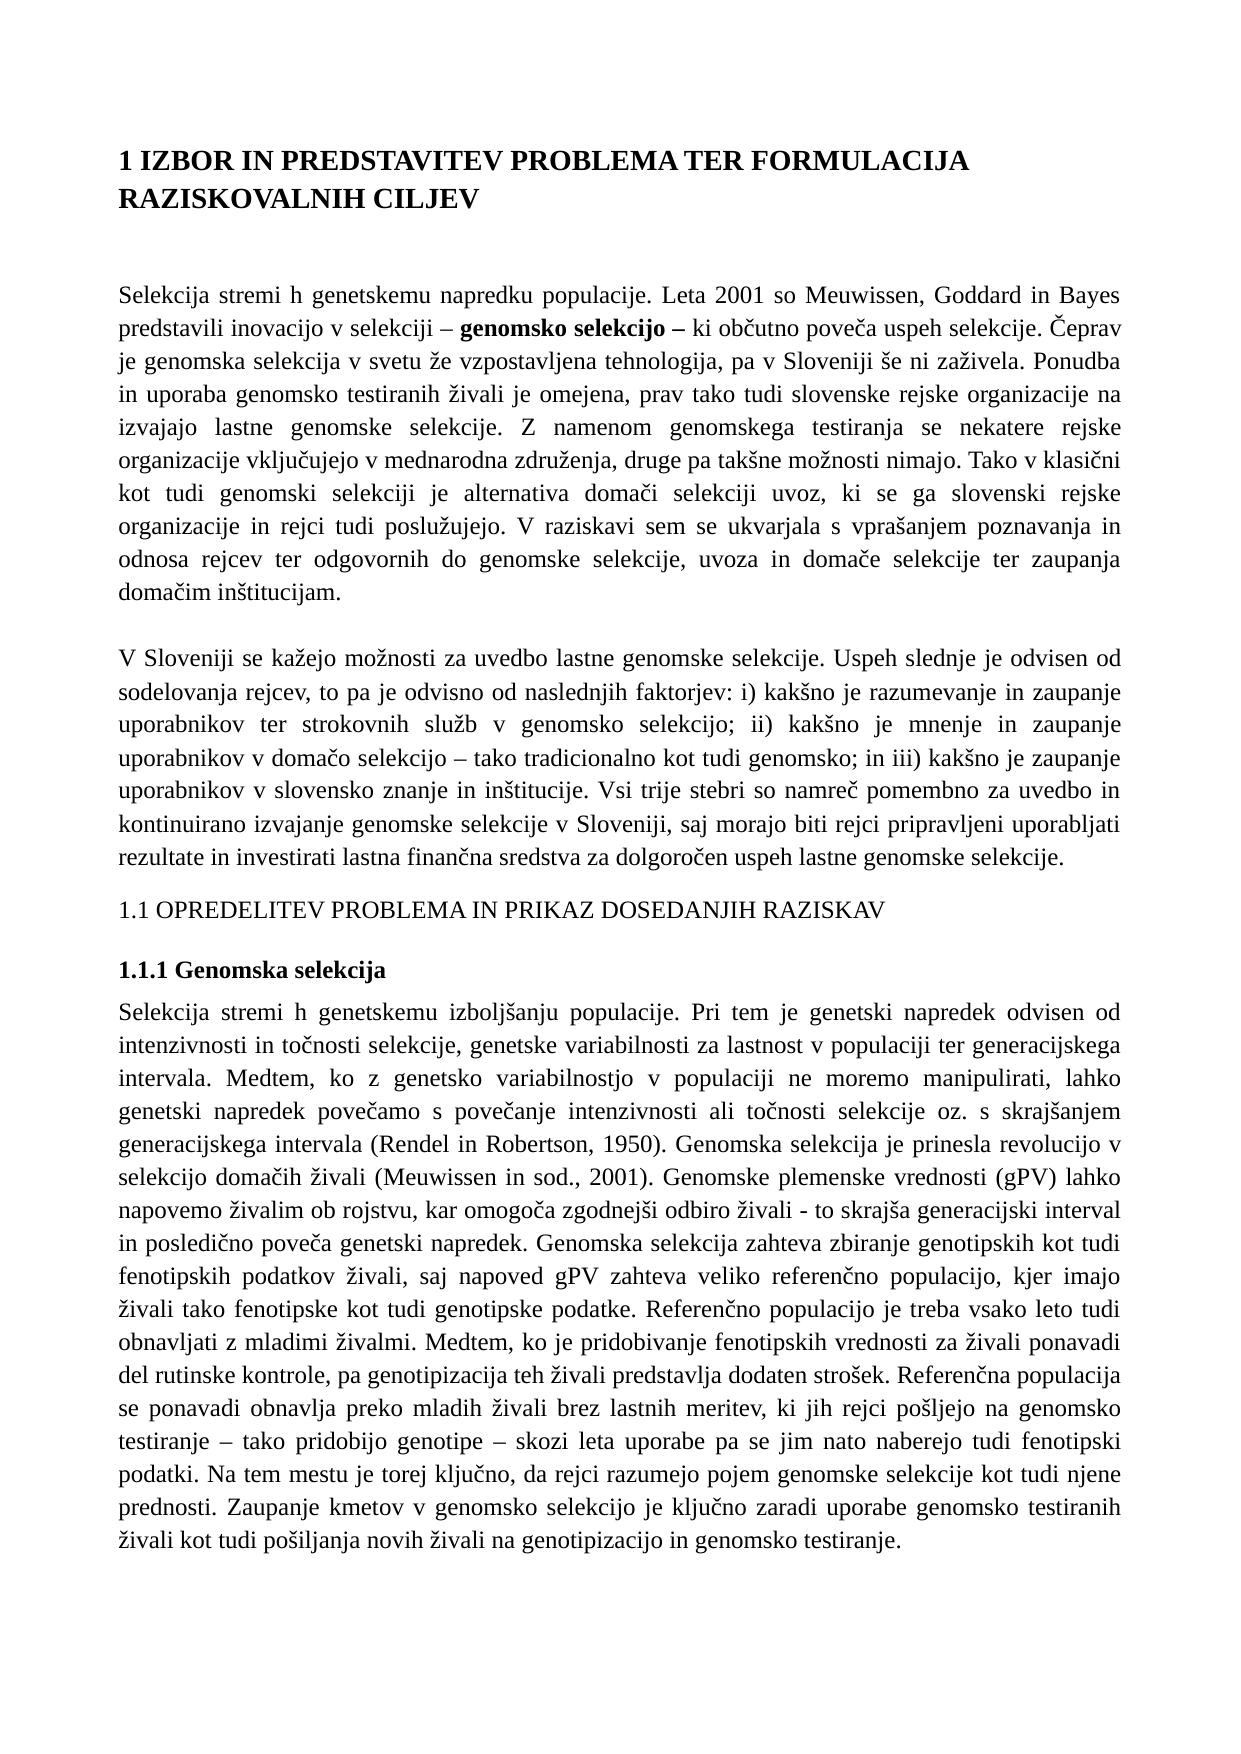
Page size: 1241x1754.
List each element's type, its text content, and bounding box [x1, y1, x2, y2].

subtitle 1 IZBOR IN PREDSTAVITEV PROBLEMA TER FORMULACIJA RAZISKOVALnih ciljev [118, 143, 1122, 215]
text V Sloveniji se kažejo možnosti za uvedbo lastne genomske selekcije. Uspeh slednje je odvisen od sodelovanja rejcev, to pa je odvisno od naslednjih faktorjev: i) kakšno je razumevanje in zaupanje uporabnikov ter strokovnih služb v genomsko selekcijo; ii) kakšno je mnenje in zaupanje uporabnikov v domačo selekcijo – tako tradicionalno kot tudi genomsko; in iii) kakšno je zaupanje uporabnikov v slovensko znanje in inštitucije. Vsi trije stebri so namreč pomembno za uvedbo in kontinuirano izvajanje genomske selekcije v Sloveniji, saj morajo biti rejci pripravljeni uporabljati rezultate in investirati lastna finančna sredstva za dolgoročen uspeh lastne genomske selekcije. [118, 643, 1122, 870]
text Selekcija stremi h genetskemu izboljšanju populacije. Pri tem je genetski napredek odvisen od intenzivnosti in točnosti selekcije, genetske variabilnosti za lastnost v populaciji ter generacijskega intervala. Medtem, ko z genetsko variabilnostjo v populaciji ne moremo manipulirati, lahko genetski napredek povečamo s povečanje intenzivnosti ali točnosti selekcije oz. s skrajšanjem generacijskega intervala (Rendel in Robertson, 1950). Genomska selekcija je prinesla revolucijo v selekcijo domačih živali (Meuwissen in sod., 2001). Genomske plemenske vrednosti (gPV) lahko napovemo živalim ob rojstvu, kar omogoča zgodnejši odbiro živali - to skrajša generacijski interval in posledično poveča genetski napredek. Genomska selekcija zahteva zbiranje genotipskih kot tudi fenotipskih podatkov živali, saj napoved gPV zahteva veliko referenčno populacijo, kjer imajo živali tako fenotipske kot tudi genotipske podatke. Referenčno populacijo je treba vsako leto tudi obnavljati z mladimi živalmi. Medtem, ko je pridobivanje fenotipskih vrednosti za živali ponavadi del rutinske kontrole, pa genotipizacija teh živali predstavlja dodaten strošek. Referenčna populacija se ponavadi obnavlja preko mladih živali brez lastnih meritev, ki jih rejci pošljejo na genomsko testiranje – tako pridobijo genotipe – skozi leta uporabe pa se jim nato naberejo tudi fenotipski podatki. Na tem mestu je torej ključno, da rejci razumejo pojem genomske selekcije kot tudi njene prednosti. Zaupanje kmetov v genomsko selekcijo je ključno zaradi uporabe genomsko testiranih živali kot tudi pošiljanja novih živali na genotipizacijo in genomsko testiranje. [118, 997, 1122, 1554]
subtitle 1.1 OPREDELITEV PROBLEMA IN PRIKAZ DOSEDANJIH RAZISKAV [118, 896, 1122, 924]
text Selekcija stremi h genetskemu napredku populacije. Leta 2001 so Meuwissen, Goddard in Bayes predstavili inovacijo v selekciji – genomsko selekcijo – ki občutno poveča uspeh selekcije. Čeprav je genomska selekcija v svetu že vzpostavljena tehnologija, pa v Sloveniji še ni zaživela. Ponudba in uporaba genomsko testiranih živali je omejena, prav tako tudi slovenske rejske organizacije na izvajajo lastne genomske selekcije. Z namenom genomskega testiranja se nekatere rejske organizacije vključujejo v mednarodna združenja, druge pa takšne možnosti nimajo. Tako v klasični kot tudi genomski selekciji je alternativa domači selekciji uvoz, ki se ga slovenski rejske organizacije in rejci tudi poslužujejo. V raziskavi sem se ukvarjala s vprašanjem poznavanja in odnosa rejcev ter odgovornih do genomske selekcije, uvoza in domače selekcije ter zaupanja domačim inštitucijam. [118, 280, 1122, 606]
subtitle 1.1.1 Genomska selekcija [118, 956, 1122, 984]
